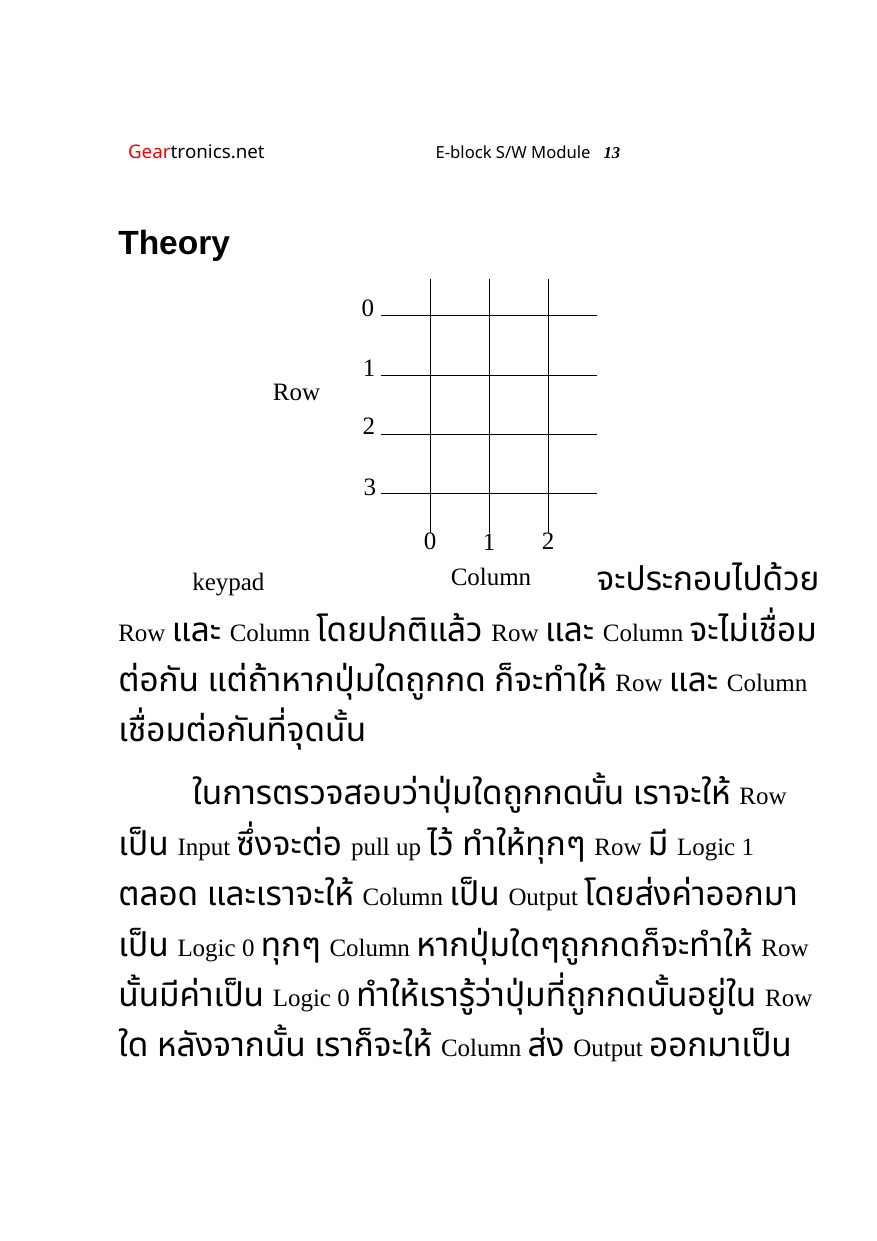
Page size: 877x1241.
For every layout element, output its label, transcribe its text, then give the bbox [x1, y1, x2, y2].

text keypad จะประกอบไปด้วย Row และ Column โดยปกติแล้ว Row และ Column จะไม่เชื่อมต่อกัน แต่ถ้าหากปุ่มใดถูกกด ก็จะทำให้ Row และ Column เชื่อมต่อกันที่จุดนั้น [118, 555, 837, 757]
text ในการตรวจสอบว่าปุ่มใดถูกกดนั้น เราจะให้ Row เป็น Input ซึ่งจะต่อ pull up ไว้ ทำให้ทุกๆ Row มี Logic 1 ตลอด และเราจะให้ Column เป็น Output โดยส่งค่าออกมาเป็น Logic 0 ทุกๆ Column หากปุ่มใดๆถูกกดก็จะทำให้ Row นั้นมีค่าเป็น Logic 0 ทำให้เรารู้ว่าปุ่มที่ถูกกดนั้นอยู่ใน Row ใด หลังจากนั้น เราก็จะให้ Column ส่ง Output ออกมาเป็น [118, 769, 837, 1072]
subtitle Theory [118, 224, 837, 261]
